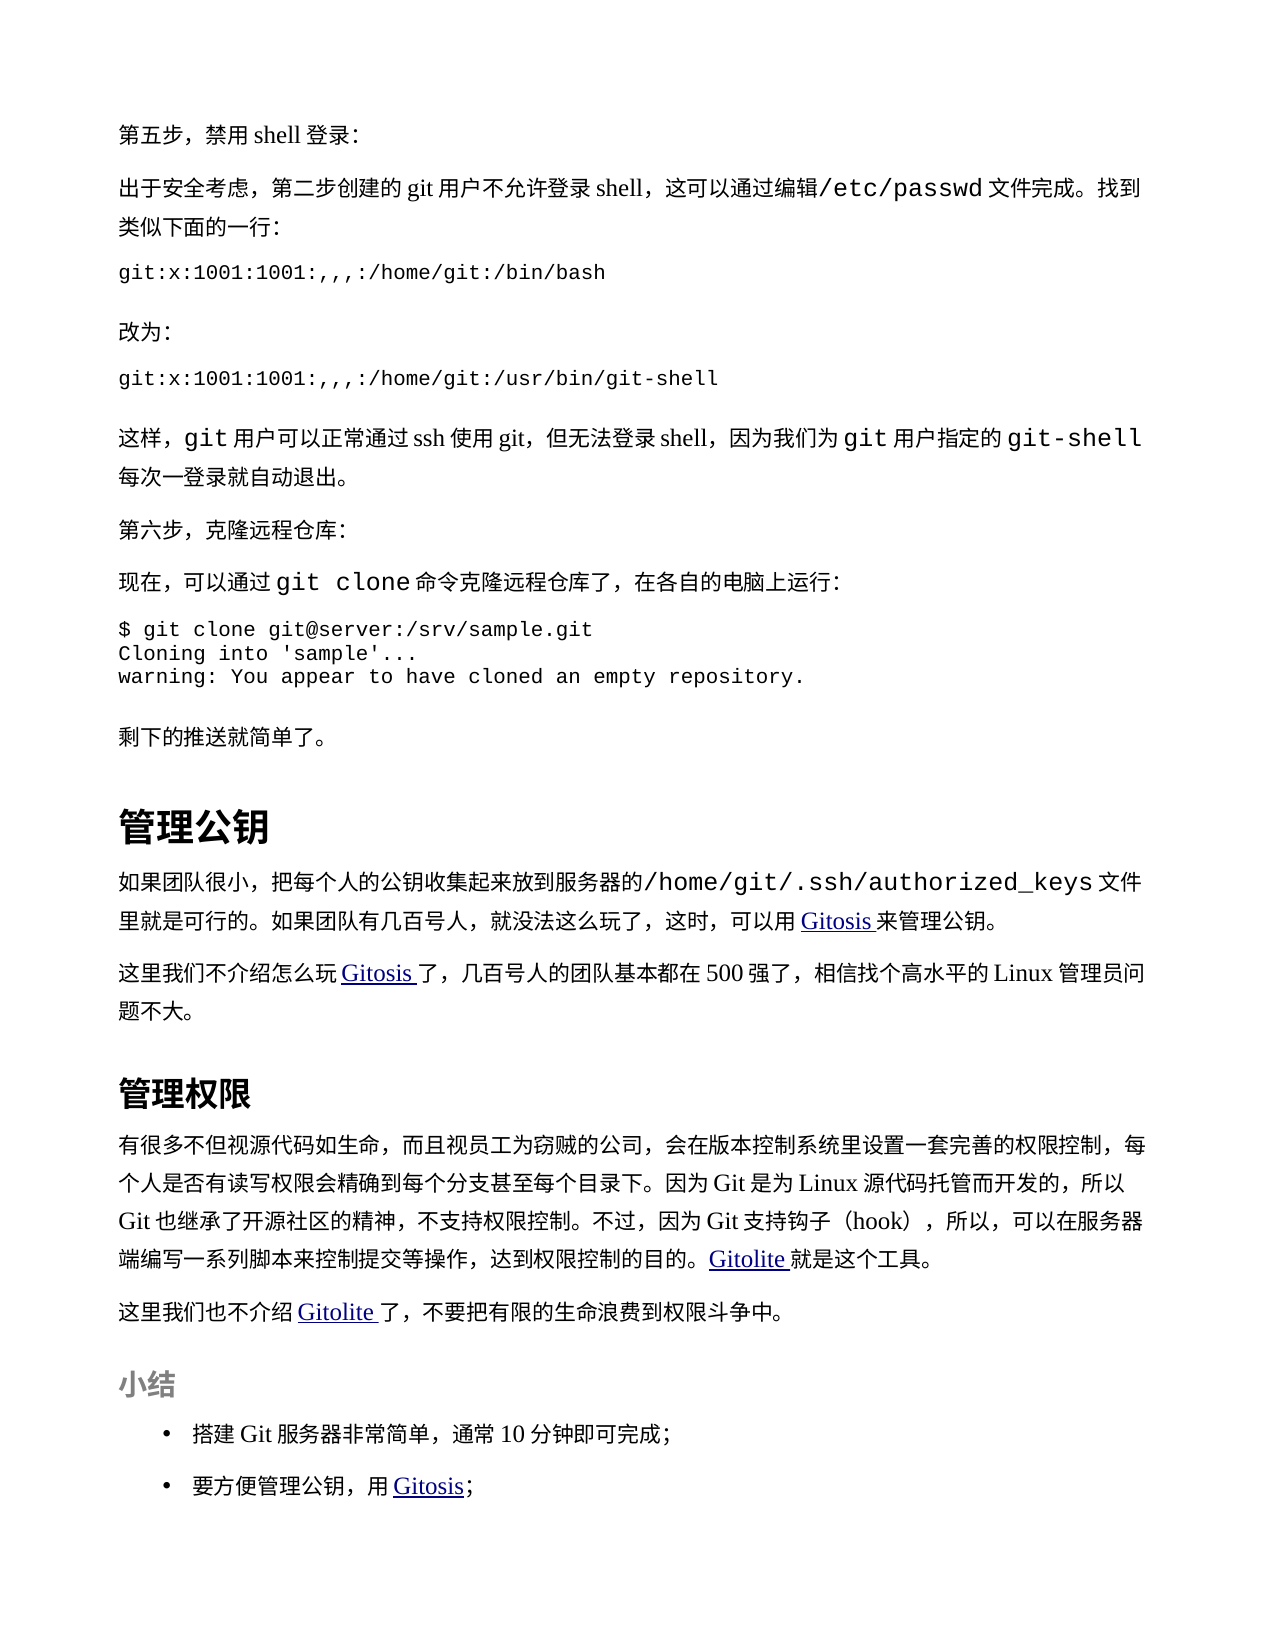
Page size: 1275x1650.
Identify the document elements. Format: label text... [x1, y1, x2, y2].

subtitle 小结 [118, 1362, 1157, 1404]
text 第五步，禁用shell登录： [118, 118, 1157, 150]
subtitle 管理公钥 [118, 797, 1157, 852]
text git:x:1001:1001:,,,:/home/git:/bin/bash [118, 262, 1157, 286]
text 这样，git用户可以正常通过ssh使用git，但无法登录shell，因为我们为git用户指定的git-shell每次一登录就自动退出。 [118, 421, 1157, 492]
list 搭建Git服务器非常简单，通常10分钟即可完成； [162, 1417, 1157, 1448]
text 这里我们也不介绍Gitolite了，不要把有限的生命浪费到权限斗争中。 [118, 1295, 1157, 1326]
text 现在，可以通过git clone命令克隆远程仓库了，在各自的电脑上运行： [118, 565, 1157, 598]
text warning: You appear to have cloned an empty repository. [118, 667, 1157, 690]
text git:x:1001:1001:,,,:/home/git:/usr/bin/git-shell [118, 368, 1157, 392]
text 这里我们不介绍怎么玩Gitosis了，几百号人的团队基本都在500强了，相信找个高水平的Linux管理员问题不大。 [118, 956, 1157, 1026]
text 有很多不但视源代码如生命，而且视员工为窃贼的公司，会在版本控制系统里设置一套完善的权限控制，每个人是否有读写权限会精确到每个分支甚至每个目录下。因为Git是为Linux源代码托管而开发的，所以Git也继承了开源社区的精神，不支持权限控制。不过，因为Git支持钩子（hook），所以，可以在服务器端编写一系列脚本来控制提交等操作，达到权限控制的目的。Gitolite就是这个工具。 [118, 1128, 1157, 1274]
text 出于安全考虑，第二步创建的git用户不允许登录shell，这可以通过编辑/etc/passwd文件完成。找到类似下面的一行： [118, 171, 1157, 241]
text 剩下的推送就简单了。 [118, 720, 1157, 751]
text $ git clone git@server:/srv/sample.git [118, 619, 1157, 643]
subtitle 管理权限 [118, 1067, 1157, 1116]
text Cloning into 'sample'... [118, 643, 1157, 667]
text 如果团队很小，把每个人的公钥收集起来放到服务器的/home/git/.ssh/authorized_keys文件里就是可行的。如果团队有几百号人，就没法这么玩了，这时，可以用Gitosis来管理公钥。 [118, 864, 1157, 935]
text 第六步，克隆远程仓库： [118, 513, 1157, 544]
list 要方便管理公钥，用Gitosis； [162, 1469, 1157, 1501]
text 改为： [118, 315, 1157, 347]
